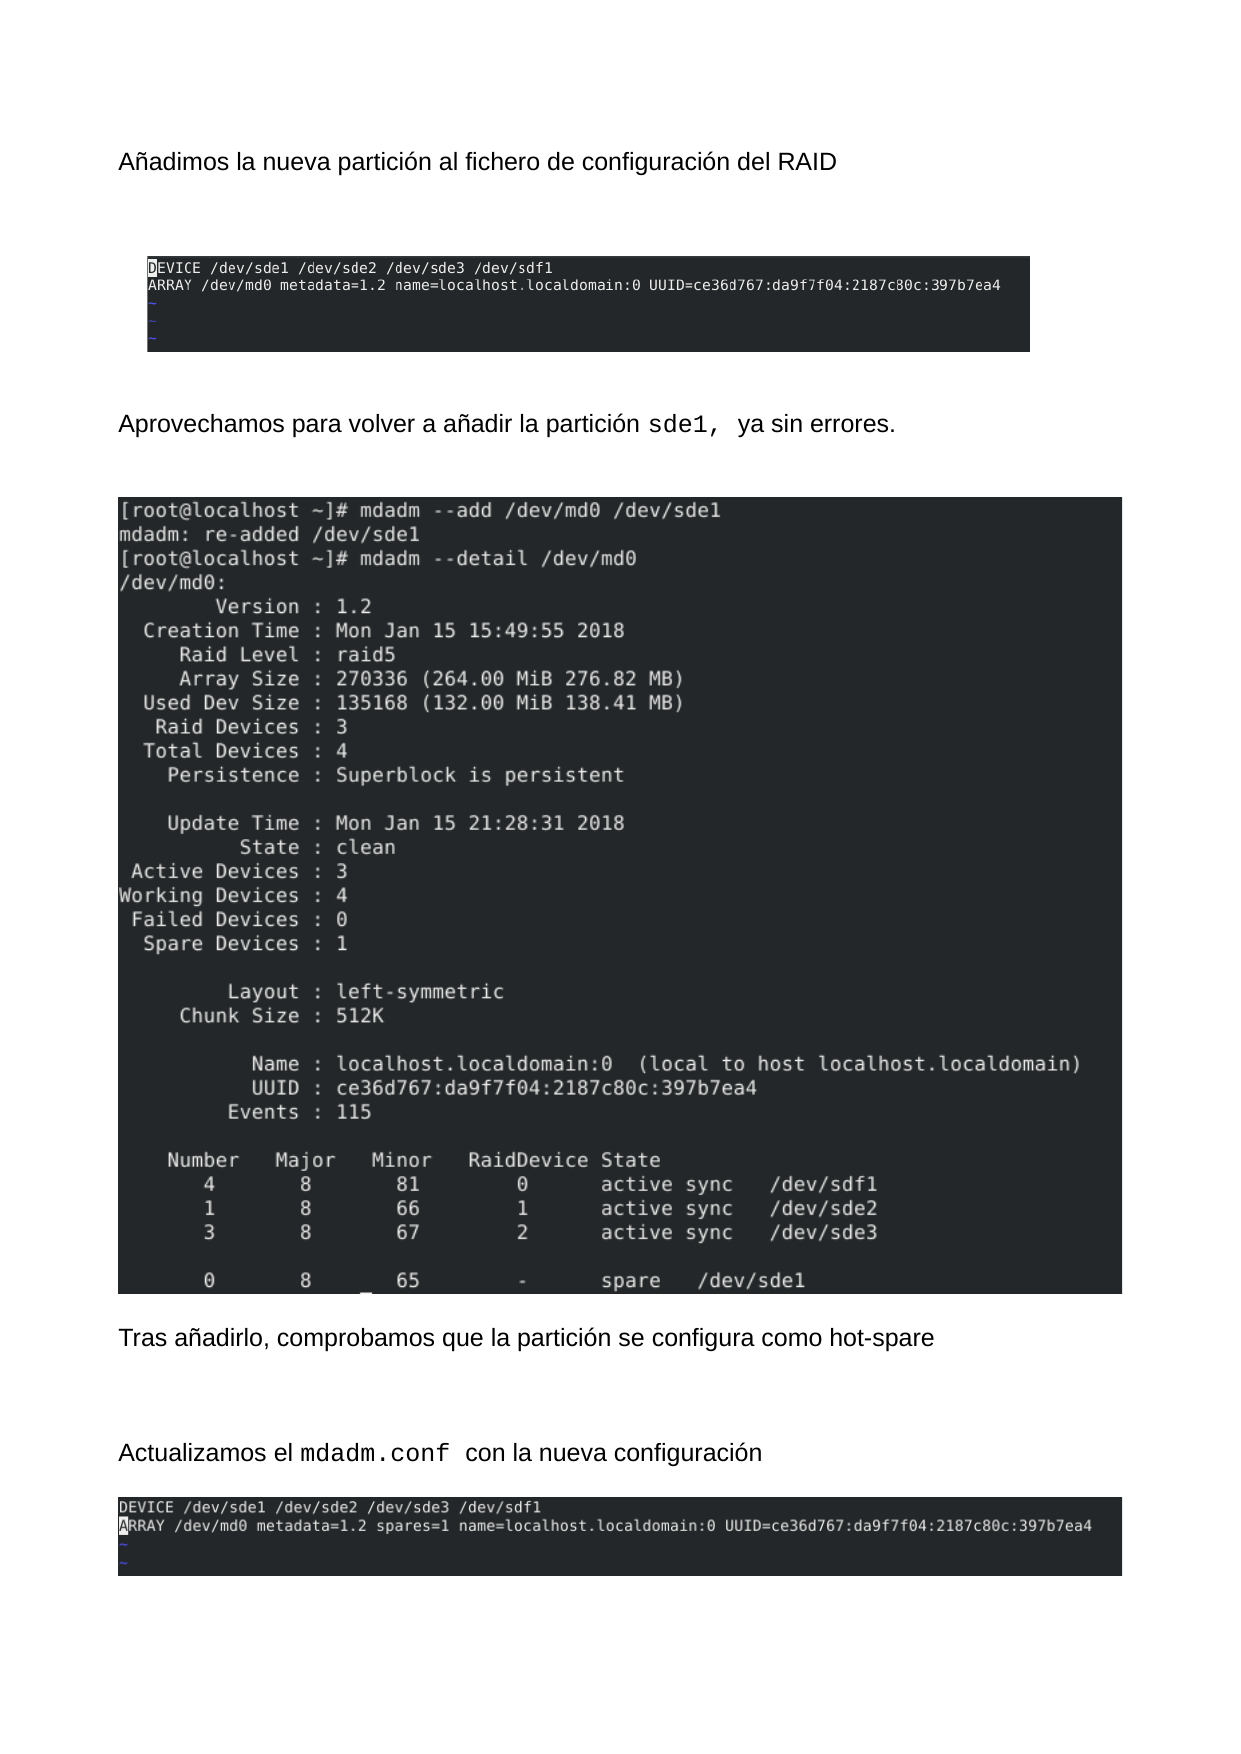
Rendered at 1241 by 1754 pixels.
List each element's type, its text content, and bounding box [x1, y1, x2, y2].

text Aprovechamos para volver a añadir la partición sde1, ya sin errores. [118, 409, 1122, 440]
text Añadimos la nueva partición al fichero de configuración del RAID [118, 147, 1122, 176]
picture [147, 256, 1030, 302]
picture [118, 1497, 1123, 1576]
text Tras añadirlo, comprobamos que la partición se configura como hot-spare [118, 1323, 1122, 1352]
text Actualizamos el mdadm.conf con la nueva configuración [118, 1438, 1122, 1469]
picture [118, 497, 1123, 1294]
